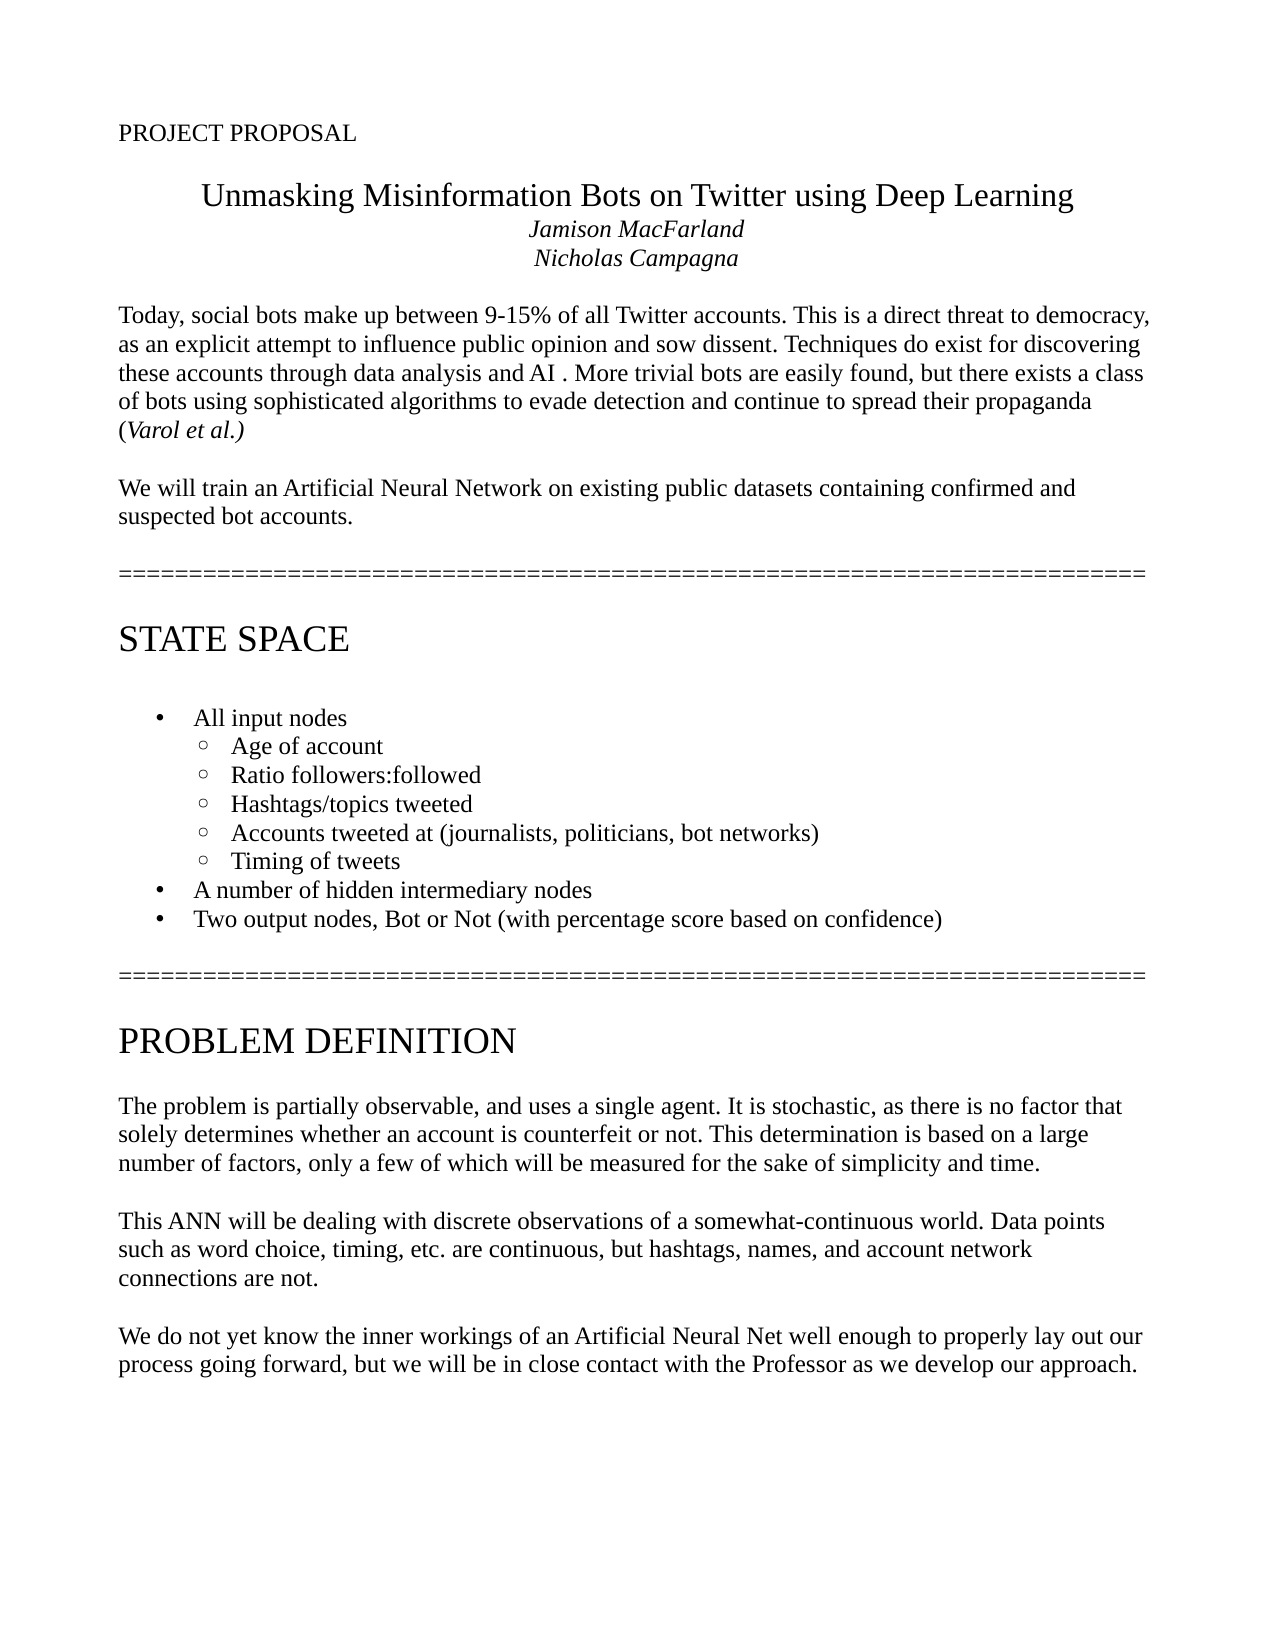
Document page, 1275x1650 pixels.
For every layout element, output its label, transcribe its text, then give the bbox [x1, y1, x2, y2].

list Two output nodes, Bot or Not (with percentage score based on confidence) [156, 904, 1157, 933]
list Age of account [193, 731, 1157, 760]
list All input nodes [156, 703, 1157, 731]
text Unmasking Misinformation Bots on Twitter using Deep Learning [118, 176, 1157, 214]
text Jamison MacFarland [118, 214, 1157, 243]
list A number of hidden intermediary nodes [156, 875, 1157, 904]
list Ratio followers:followed [193, 760, 1157, 789]
text ========================================================================= [118, 961, 1157, 990]
text We will train an Artificial Neural Network on existing public datasets containing confirmed and suspected bot accounts. [118, 473, 1157, 530]
text PROJECT PROPOSAL [118, 118, 1157, 147]
text This ANN will be dealing with discrete observations of a somewhat-continuous world. Data points such as word choice, timing, etc. are continuous, but hashtags, names, and account network connections are not. [118, 1206, 1157, 1292]
list Accounts tweeted at (journalists, politicians, bot networks) [193, 818, 1157, 846]
text Today, social bots make up between 9-15% of all Twitter accounts. This is a direct threat to democracy, as an explicit attempt to influence public opinion and sow dissent. Techniques do exist for discovering these accounts through data analysis and AI . More trivial bots are easily found, but there exists a class of bots using sophisticated algorithms to evade detection and continue to spread their propaganda (Varol et al.) [118, 300, 1157, 444]
text PROBLEM DEFINITION [118, 1019, 1157, 1062]
text STATE SPACE [118, 616, 1157, 659]
text ========================================================================= [118, 559, 1157, 588]
list Hashtags/topics tweeted [193, 789, 1157, 818]
list Timing of tweets [193, 846, 1157, 875]
text The problem is partially observable, and uses a single agent. It is stochastic, as there is no factor that solely determines whether an account is counterfeit or not. This determination is based on a large number of factors, only a few of which will be measured for the sake of simplicity and time. [118, 1091, 1157, 1177]
text Nicholas Campagna [118, 243, 1157, 271]
text We do not yet know the inner workings of an Artificial Neural Net well enough to properly lay out our process going forward, but we will be in close contact with the Professor as we develop our approach. [118, 1321, 1157, 1378]
